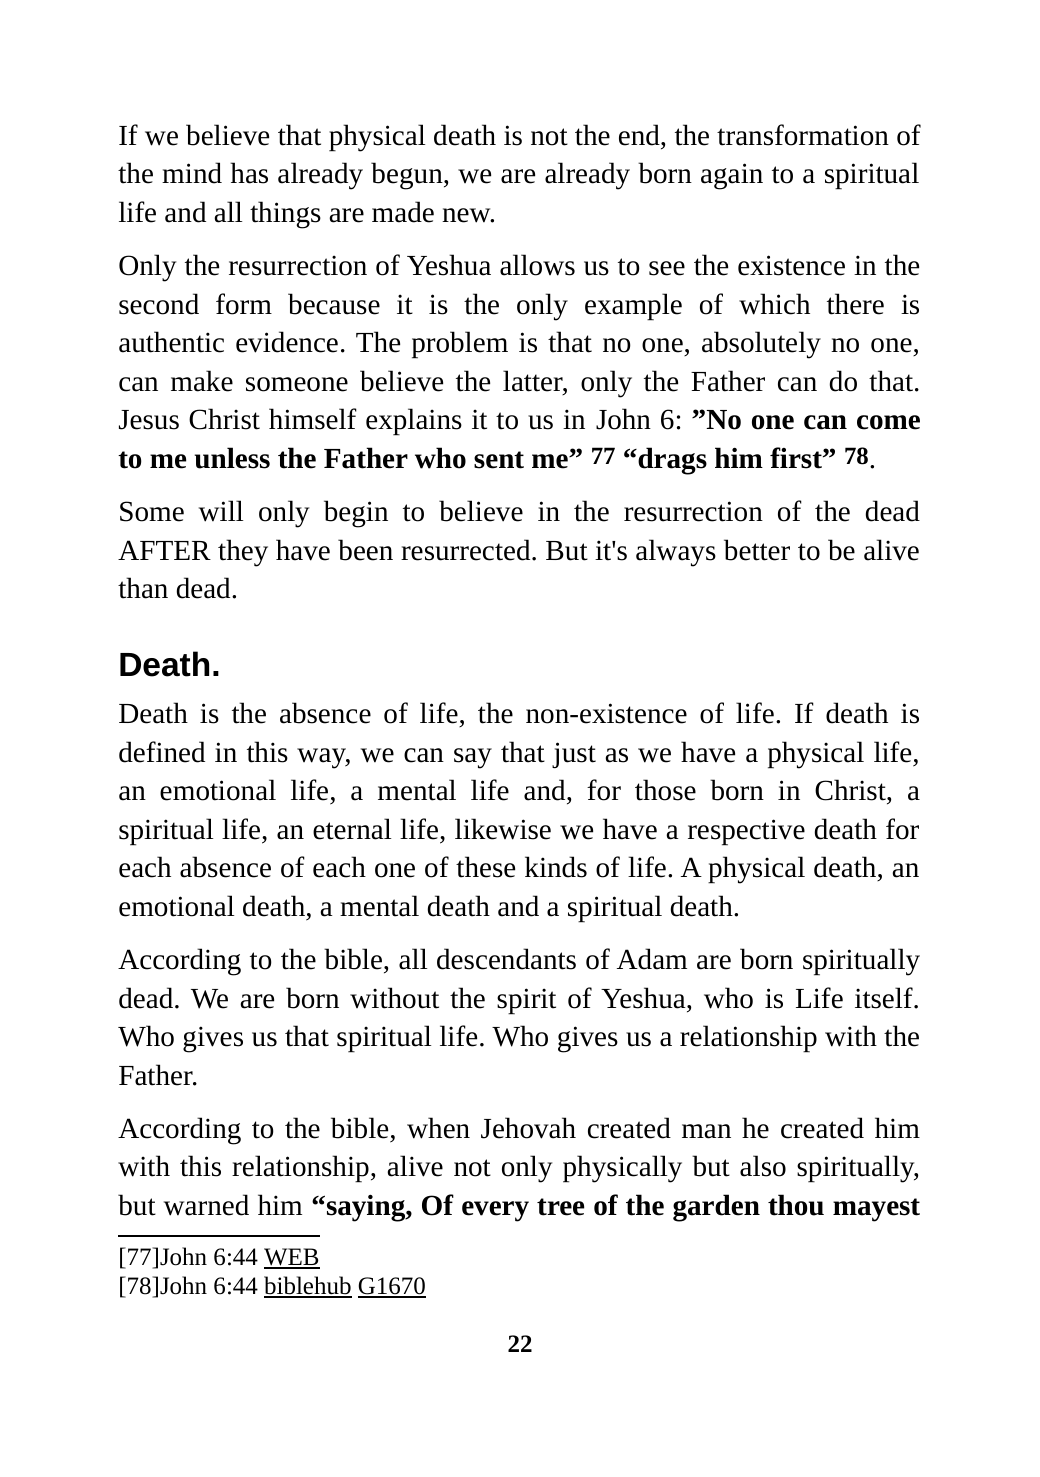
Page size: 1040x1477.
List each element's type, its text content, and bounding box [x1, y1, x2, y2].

text According to the bible, all descendants of Adam are born spiritually dead. We are born without the spirit of Yeshua, who is Life itself. Who gives us that spiritual life. Who gives us a relationship with the Father. [118, 942, 921, 1091]
text John 6:44 WEB [118, 1242, 921, 1271]
text John 6:44 biblehub G1670 [118, 1271, 921, 1300]
text Only the resurrection of Yeshua allows us to see the existence in the second form because it is the only example of which there is authentic evidence. The problem is that no one, absolutely no one, can make someone believe the latter, only the Father can do that. Jesus Christ himself explains it to us in John 6: ”No one can come to me unless the Father who sent me” “drags him first” . [118, 248, 921, 474]
text If we believe that physical death is not the end, the transformation of the mind has already begun, we are already born again to a spiritual life and all things are made new. [118, 118, 921, 229]
subtitle Death. [118, 645, 921, 684]
text Death is the absence of life, the non-existence of life. If death is defined in this way, we can say that just as we have a physical life, an emotional life, a mental life and, for those born in Christ, a spiritual life, an eternal life, likewise we have a respective death for each absence of each one of these kinds of life. A physical death, an emotional death, a mental death and a spiritual death. [118, 696, 921, 923]
text Some will only begin to believe in the resurrection of the dead AFTER they have been resurrected. But it's always better to be alive than dead. [118, 494, 921, 605]
text According to the bible, when Jehovah created man he created him with this relationship, alive not only physically but also spiritually, but warned him “saying, Of every tree of the garden thou mayest [118, 1111, 921, 1222]
